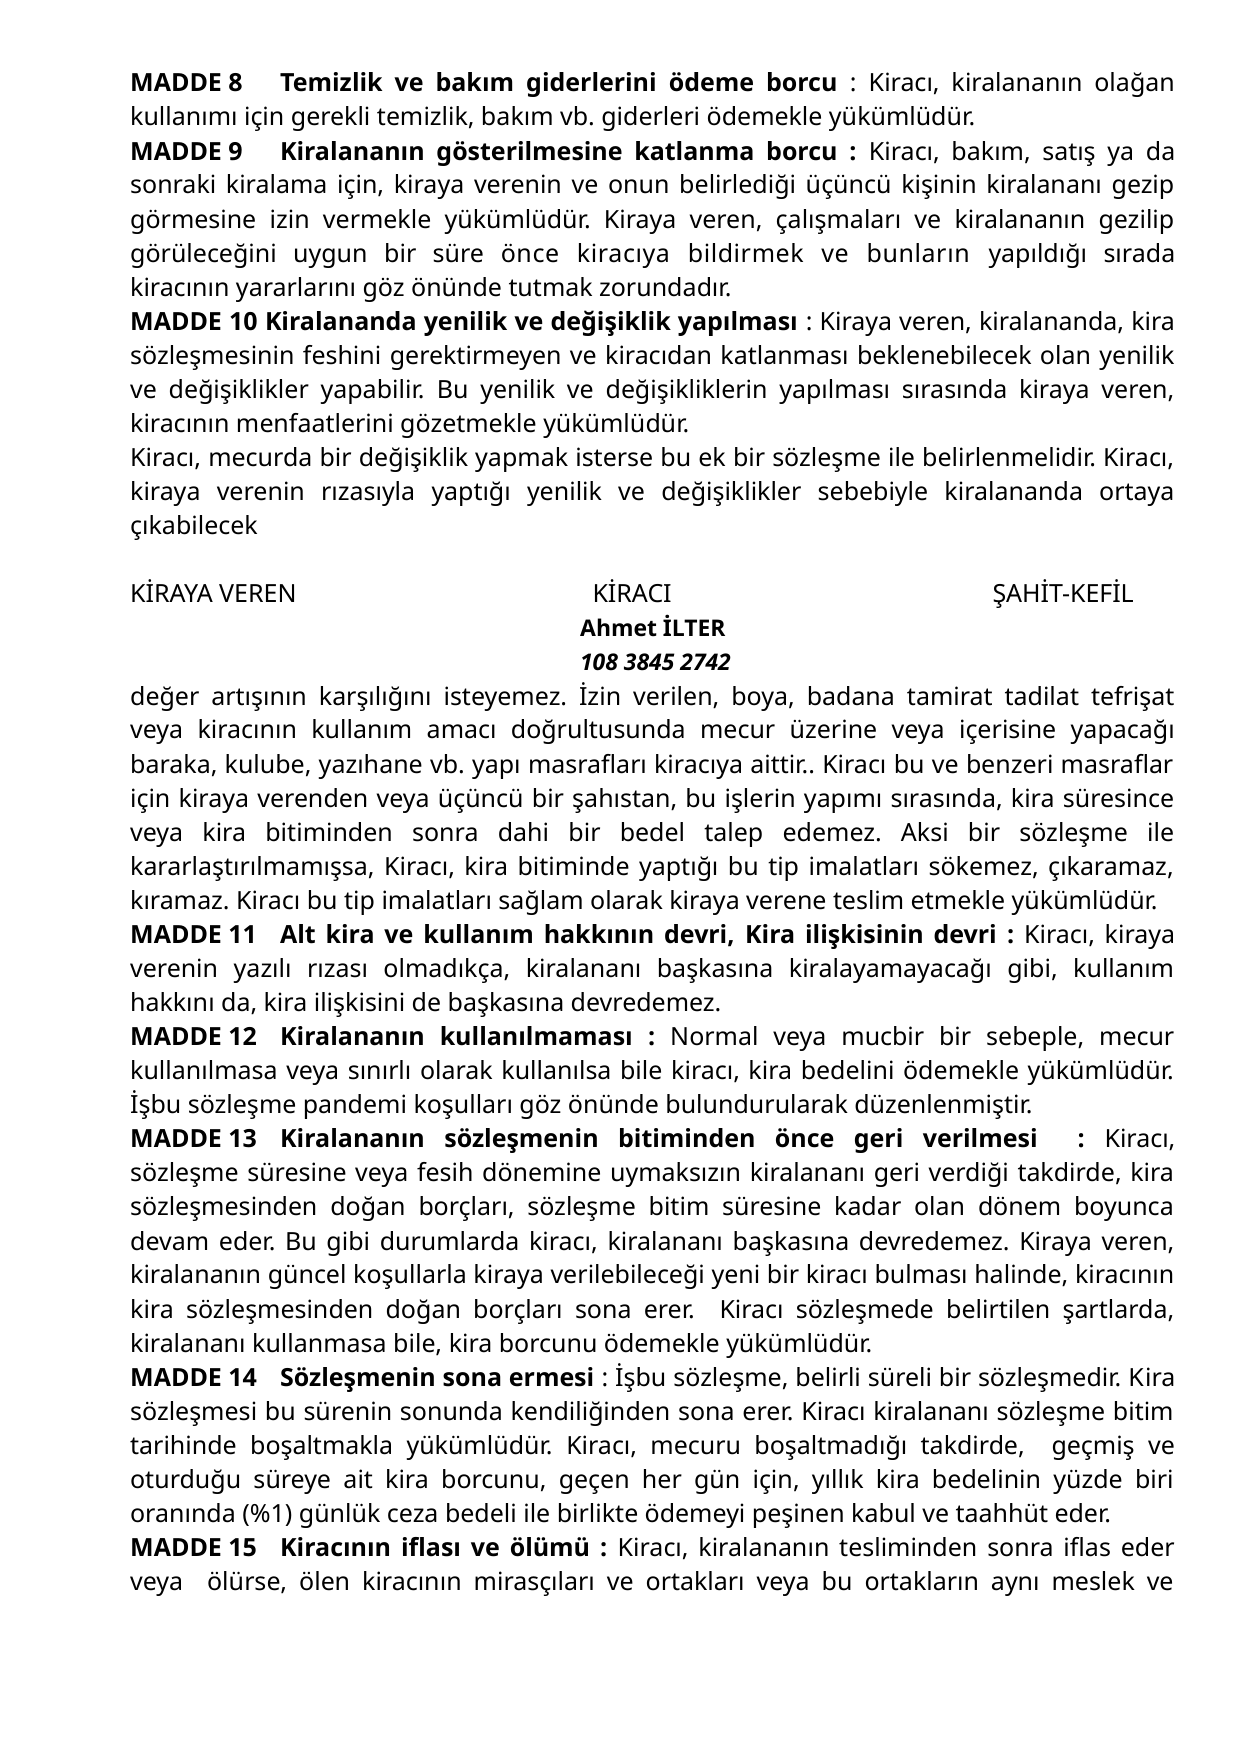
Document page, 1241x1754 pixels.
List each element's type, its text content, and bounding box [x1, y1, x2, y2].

text MADDE 9 Kiralananın gösterilmesine katlanma borcu : Kiracı, bakım, satış ya da sonraki kiralama için, kiraya verenin ve onun belirlediği üçüncü kişinin kiralananı gezip görmesine izin vermekle yükümlüdür. Kiraya veren, çalışmaları ve kiralananın gezilip görüleceğini uygun bir süre önce kiracıya bildirmek ve bunların yapıldığı sırada kiracının yararlarını göz önünde tutmak zorundadır. [130, 133, 1175, 303]
text değer artışının karşılığını isteyemez. İzin verilen, boya, badana tamirat tadilat tefrişat veya kiracının kullanım amacı doğrultusunda mecur üzerine veya içerisine yapacağı baraka, kulube, yazıhane vb. yapı masrafları kiracıya aittir.. Kiracı bu ve benzeri masraflar için kiraya verenden veya üçüncü bir şahıstan, bu işlerin yapımı sırasında, kira süresince veya kira bitiminden sonra dahi bir bedel talep edemez. Aksi bir sözleşme ile kararlaştırılmamışsa, Kiracı, kira bitiminde yaptığı bu tip imalatları sökemez, çıkaramaz, kıramaz. Kiracı bu tip imalatları sağlam olarak kiraya verene teslim etmekle yükümlüdür. [130, 678, 1175, 917]
text MADDE 11 Alt kira ve kullanım hakkının devri, Kira ilişkisinin devri : Kiracı, kiraya verenin yazılı rızası olmadıkça, kiralananı başkasına kiralayamayacağı gibi, kullanım hakkını da, kira ilişkisini de başkasına devredemez. [130, 917, 1175, 1019]
text Ahmet İLTER [130, 610, 1175, 644]
text MADDE 12 Kiralananın kullanılmaması : Normal veya mucbir bir sebeple, mecur kullanılmasa veya sınırlı olarak kullanılsa bile kiracı, kira bedelini ödemekle yükümlüdür. İşbu sözleşme pandemi koşulları göz önünde bulundurularak düzenlenmiştir. [130, 1019, 1175, 1121]
text MADDE 8 Temizlik ve bakım giderlerini ödeme borcu : Kiracı, kiralananın olağan kullanımı için gerekli temizlik, bakım vb. giderleri ödemekle yükümlüdür. [130, 65, 1175, 133]
text MADDE 14 Sözleşmenin sona ermesi : İşbu sözleşme, belirli süreli bir sözleşmedir. Kira sözleşmesi bu sürenin sonunda kendiliğinden sona erer. Kiracı kiralananı sözleşme bitim tarihinde boşaltmakla yükümlüdür. Kiracı, mecuru boşaltmadığı takdirde, geçmiş ve oturduğu süreye ait kira borcunu, geçen her gün için, yıllık kira bedelinin yüzde biri oranında (%1) günlük ceza bedeli ile birlikte ödemeyi peşinen kabul ve taahhüt eder. [130, 1359, 1175, 1530]
text MADDE 10 Kiralananda yenilik ve değişiklik yapılması : Kiraya veren, kiralananda, kira sözleşmesinin feshini gerektirmeyen ve kiracıdan katlanması beklenebilecek olan yenilik ve değişiklikler yapabilir. Bu yenilik ve değişikliklerin yapılması sırasında kiraya veren, kiracının menfaatlerini gözetmekle yükümlüdür. [130, 303, 1175, 440]
text KİRAYA VEREN KİRACI ŞAHİT-KEFİL [130, 576, 1175, 610]
text MADDE 15 Kiracının iflası ve ölümü : Kiracı, kiralananın tesliminden sonra iflas eder veya ölürse, ölen kiracının mirasçıları ve ortakları veya bu ortakların aynı meslek ve [130, 1530, 1175, 1598]
text Kiracı, mecurda bir değişiklik yapmak isterse bu ek bir sözleşme ile belirlenmelidir. Kiracı, kiraya verenin rızasıyla yaptığı yenilik ve değişiklikler sebebiyle kiralananda ortaya çıkabilecek [130, 440, 1175, 542]
text MADDE 13 Kiralananın sözleşmenin bitiminden önce geri verilmesi : Kiracı, sözleşme süresine veya fesih dönemine uymaksızın kiralananı geri verdiği takdirde, kira sözleşmesinden doğan borçları, sözleşme bitim süresine kadar olan dönem boyunca devam eder. Bu gibi durumlarda kiracı, kiralananı başkasına devredemez. Kiraya veren, kiralananın güncel koşullarla kiraya verilebileceği yeni bir kiracı bulması halinde, kiracının kira sözleşmesinden doğan borçları sona erer. Kiracı sözleşmede belirtilen şartlarda, kiralananı kullanmasa bile, kira borcunu ödemekle yükümlüdür. [130, 1121, 1175, 1359]
text 108 3845 2742 [130, 644, 1175, 678]
